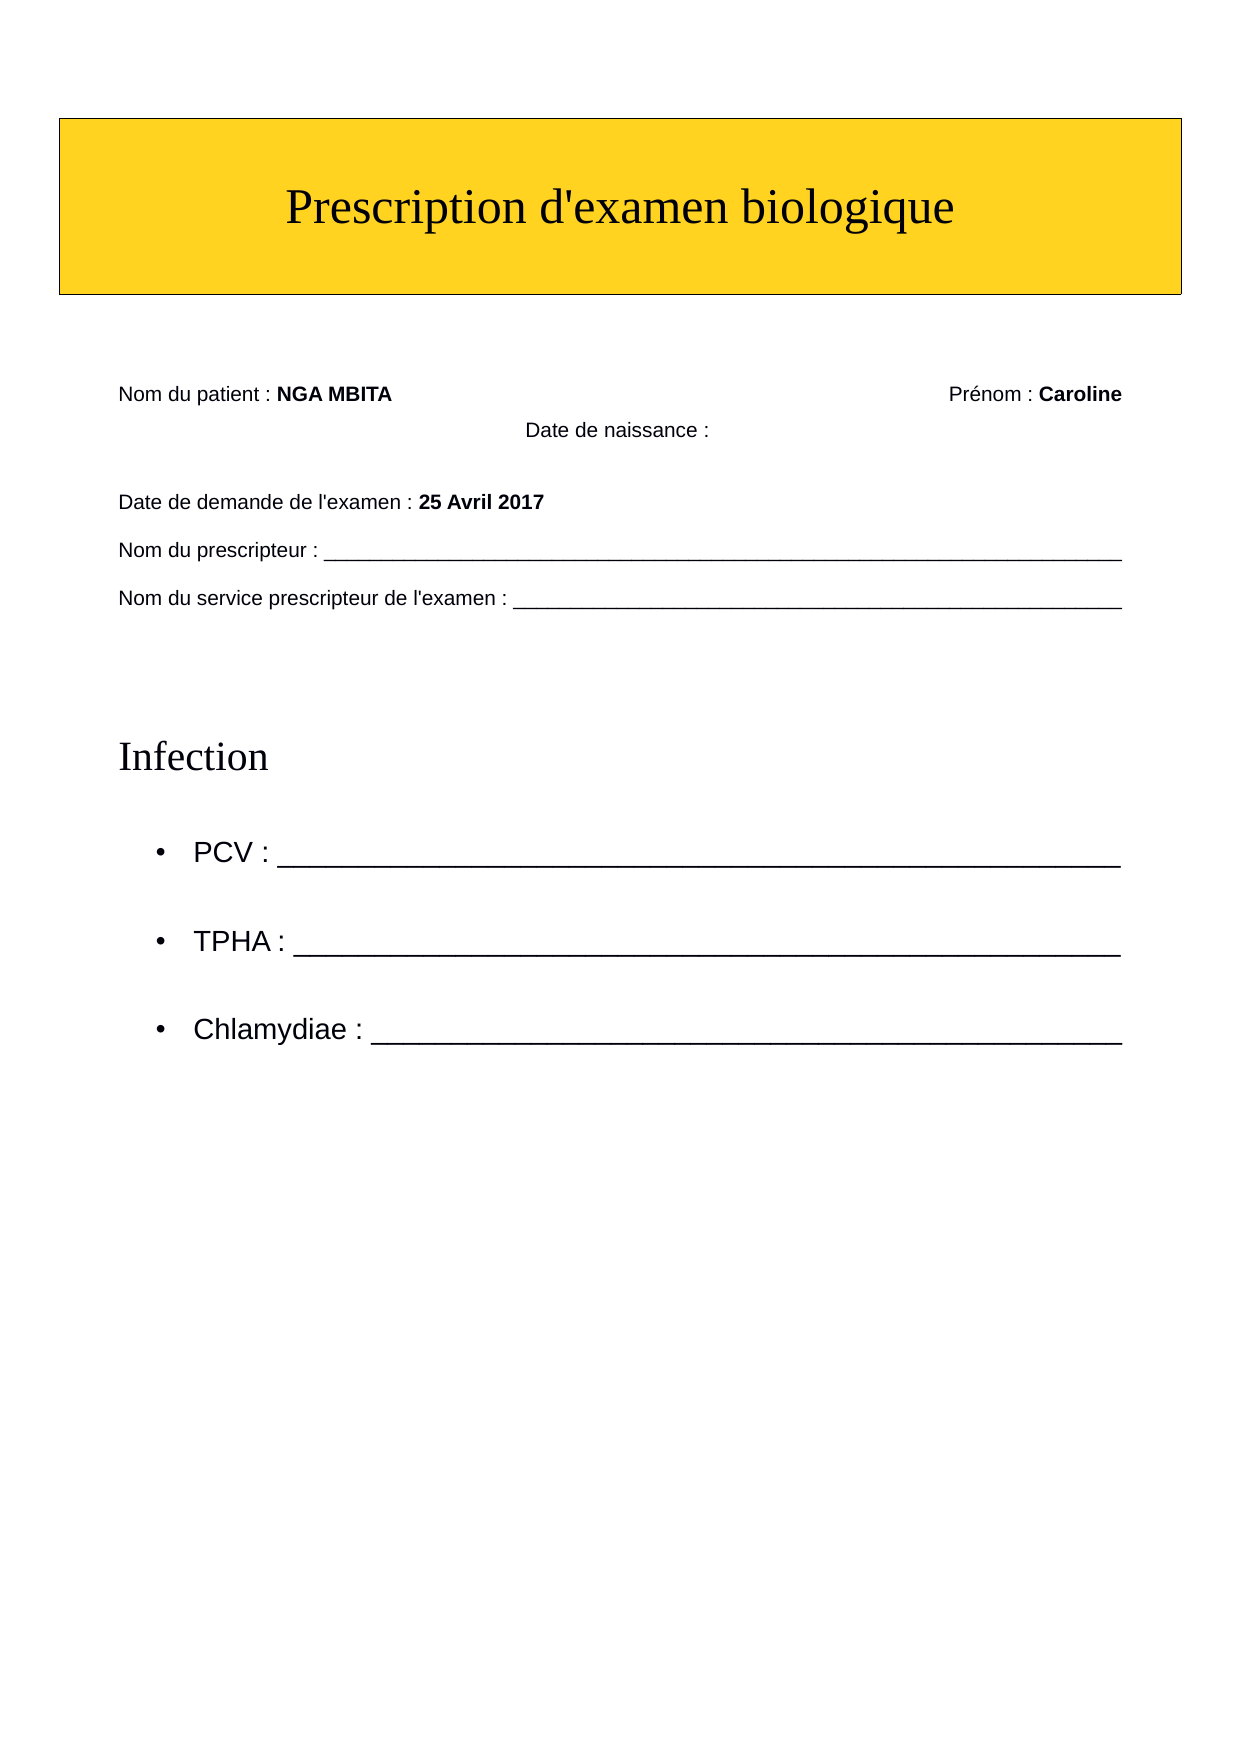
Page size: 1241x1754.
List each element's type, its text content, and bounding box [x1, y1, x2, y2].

text Date de demande de l'examen : 25 Avril 2017 [118, 489, 1122, 513]
list Chlamydiae : [156, 969, 1122, 1057]
list PCV : [156, 792, 1122, 880]
text Nom du prescripteur : [118, 537, 1122, 561]
text Nom du service prescripteur de l'examen : [118, 585, 1122, 609]
subtitle Infection [118, 731, 1122, 779]
list TPHA : [156, 880, 1122, 969]
text Nom du patient : NGA MBITA Prénom : Caroline [118, 382, 1122, 406]
text Date de naissance : [118, 418, 1122, 442]
subtitle Prescription d'examen biologique [60, 119, 1181, 294]
